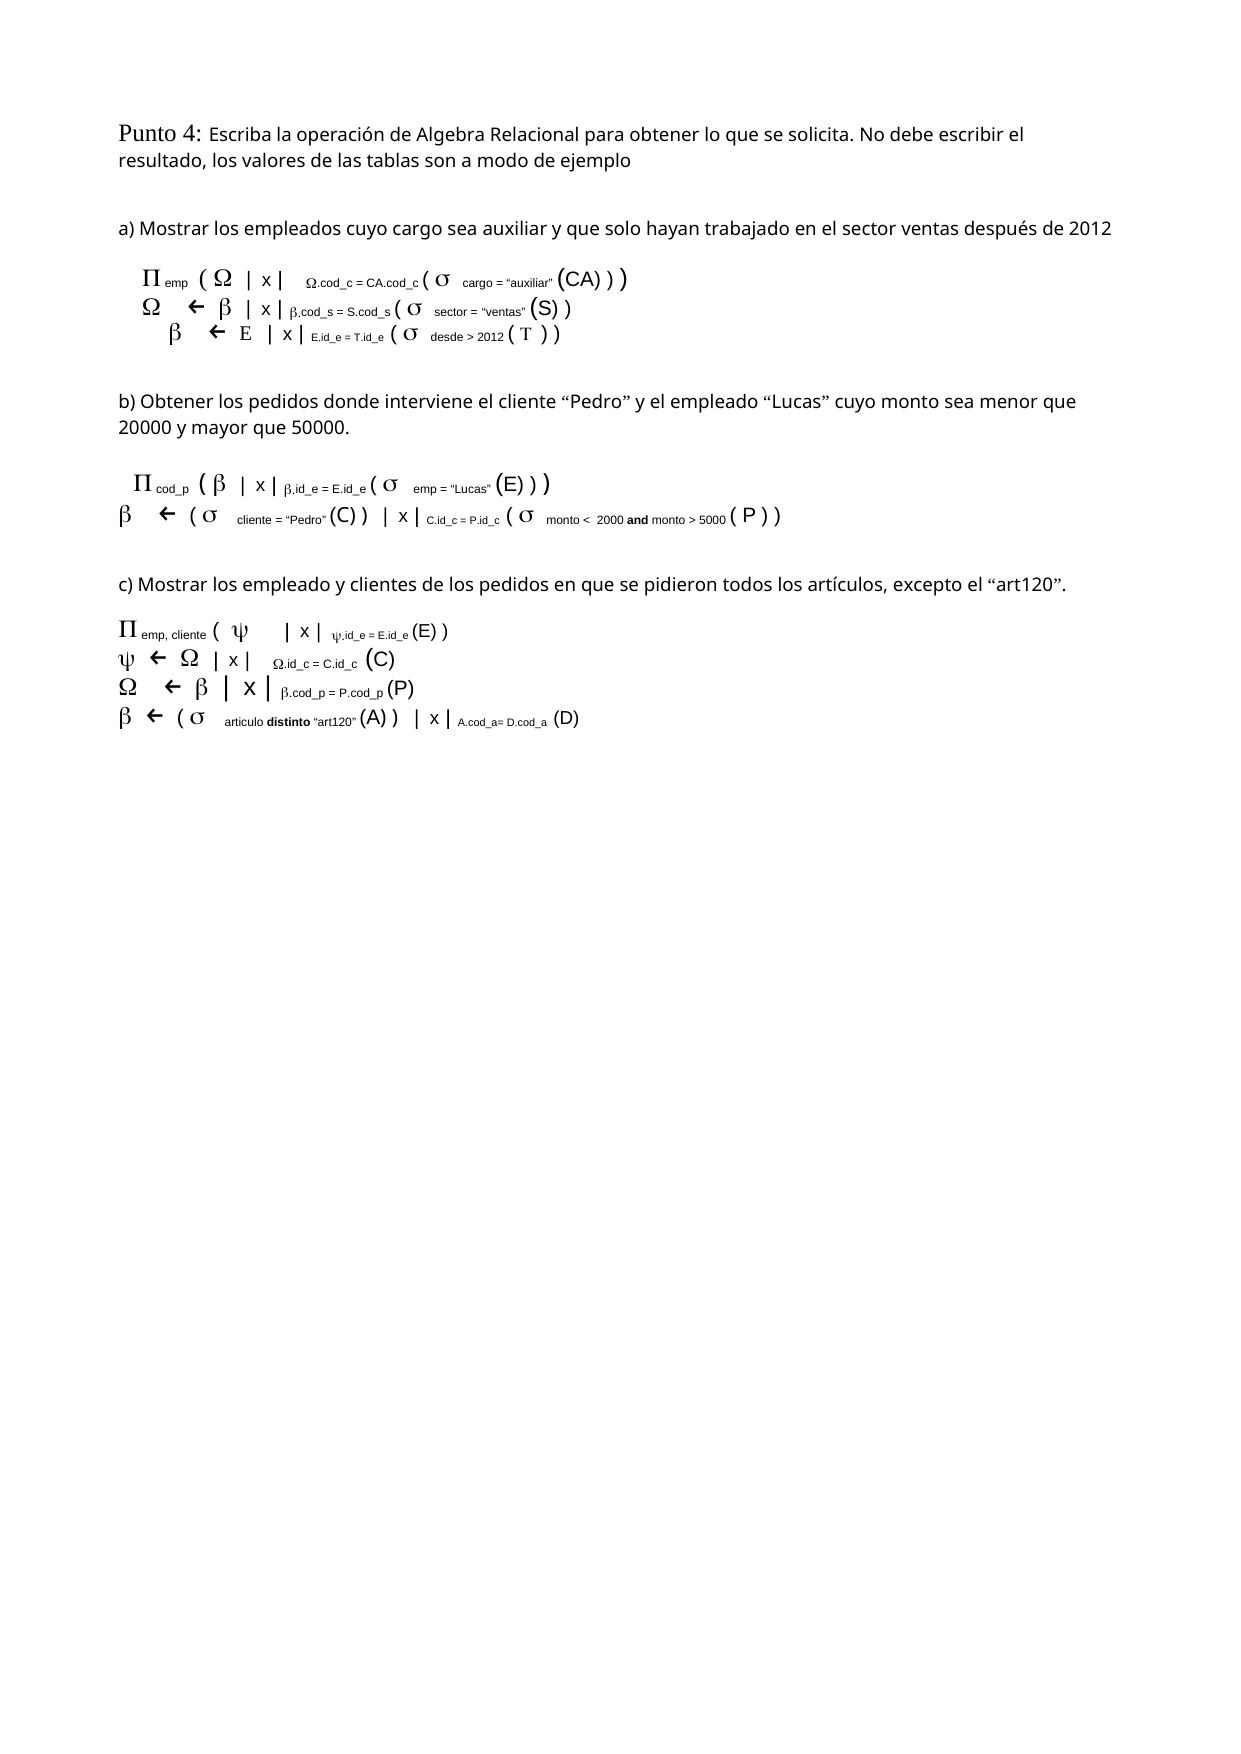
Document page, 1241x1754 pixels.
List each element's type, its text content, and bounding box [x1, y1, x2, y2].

text  ←  | x | .cod_p = P.cod_p (P) [118, 672, 1122, 701]
text  ← E | x | E.id_e = T.id_e (  desde > 2012 ( T ) ) [118, 320, 1122, 345]
text  ← (  cliente = “Pedro” (C) ) | x | C.id_c = P.id_c (  monto < 2000 and monto > 5000 ( P ) ) [118, 499, 1122, 529]
text  ←  | x | .cod_s = S.cod_s (  sector = “ventas” (S) ) [118, 291, 1122, 320]
text  emp (  | x | .cod_c = CA.cod_c (  cargo = “auxiliar” (CA) ) ) [118, 263, 1122, 291]
text a) Mostrar los empleados cuyo cargo sea auxiliar y que solo hayan trabajado en el sector ventas después de 2012 [118, 216, 1122, 241]
text  ← (  articulo distinto “art120” (A) ) | x | A.cod_a= D.cod_a (D) [118, 701, 1122, 731]
text b) Obtener los pedidos donde interviene el cliente “Pedro” y el empleado “Lucas” cuyo monto sea menor que 20000 y mayor que 50000. [118, 388, 1122, 439]
text  emp, cliente (  | x | .id_e = E.id_e (E) ) [118, 618, 1122, 643]
text  cod_p (  | x | .id_e = E.id_e (  emp = “Lucas” (E) ) ) [118, 465, 1122, 499]
text Punto 4: Escriba la operación de Algebra Relacional para obtener lo que se solicita. No debe escribir el resultado, los valores de las tablas son a modo de ejemplo [118, 118, 1122, 172]
text c) Mostrar los empleado y clientes de los pedidos en que se pidieron todos los artículos, excepto el “art120”. [118, 571, 1122, 597]
text  ←  | x | .id_c = C.id_c (C) [118, 643, 1122, 672]
